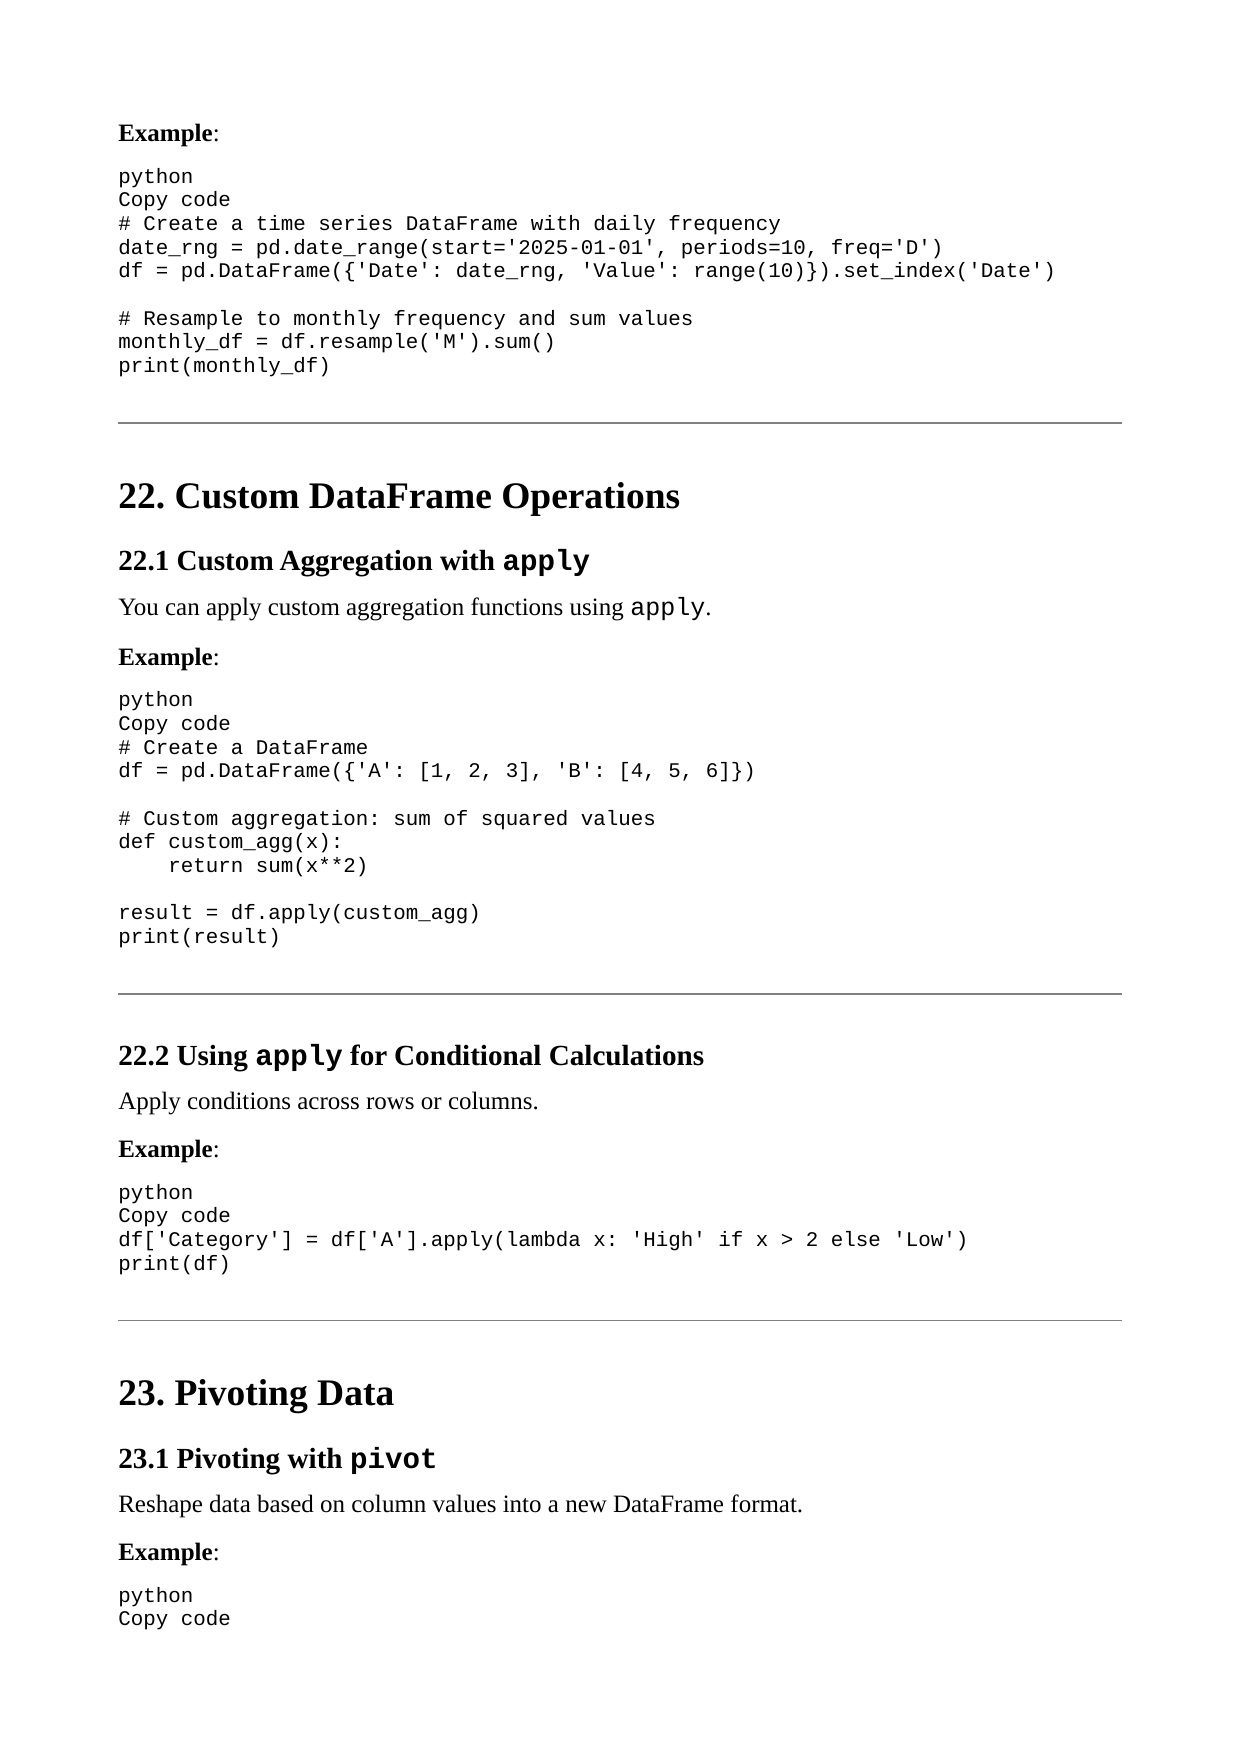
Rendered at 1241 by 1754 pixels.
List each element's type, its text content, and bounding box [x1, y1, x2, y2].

text Copy code [118, 1205, 1122, 1229]
text Example: [118, 1537, 1122, 1566]
text Example: [118, 642, 1122, 671]
text return sum(x**2) [118, 855, 1122, 879]
text # Custom aggregation: sum of squared values [118, 808, 1122, 831]
text def custom_agg(x): [118, 831, 1122, 855]
text # Resample to monthly frequency and sum values [118, 308, 1122, 331]
text Apply conditions across rows or columns. [118, 1086, 1122, 1115]
text print(result) [118, 926, 1122, 949]
text date_rng = pd.date_range(start='2025-01-01', periods=10, freq='D') [118, 237, 1122, 260]
text Copy code [118, 713, 1122, 737]
subtitle 22.2 Using apply for Conditional Calculations [118, 1038, 1122, 1074]
text Example: [118, 118, 1122, 147]
subtitle 22. Custom DataFrame Operations [118, 473, 1122, 516]
text result = df.apply(custom_agg) [118, 902, 1122, 926]
text Copy code [118, 1608, 1122, 1632]
subtitle 23.1 Pivoting with pivot [118, 1441, 1122, 1477]
subtitle 23. Pivoting Data [118, 1371, 1122, 1414]
text Copy code [118, 189, 1122, 213]
text monthly_df = df.resample('M').sum() [118, 331, 1122, 355]
text # Create a DataFrame [118, 737, 1122, 760]
text df = pd.DataFrame({'A': [1, 2, 3], 'B': [4, 5, 6]}) [118, 760, 1122, 784]
text # Create a time series DataFrame with daily frequency [118, 213, 1122, 237]
text print(monthly_df) [118, 355, 1122, 378]
subtitle 22.1 Custom Aggregation with apply [118, 543, 1122, 579]
text python [118, 1585, 1122, 1608]
text python [118, 689, 1122, 713]
text Reshape data based on column values into a new DataFrame format. [118, 1489, 1122, 1518]
text python [118, 166, 1122, 189]
text Example: [118, 1134, 1122, 1163]
text df = pd.DataFrame({'Date': date_rng, 'Value': range(10)}).set_index('Date') [118, 260, 1122, 284]
text print(df) [118, 1253, 1122, 1276]
text df['Category'] = df['A'].apply(lambda x: 'High' if x > 2 else 'Low') [118, 1229, 1122, 1253]
text python [118, 1182, 1122, 1205]
text You can apply custom aggregation functions using apply. [118, 592, 1122, 623]
